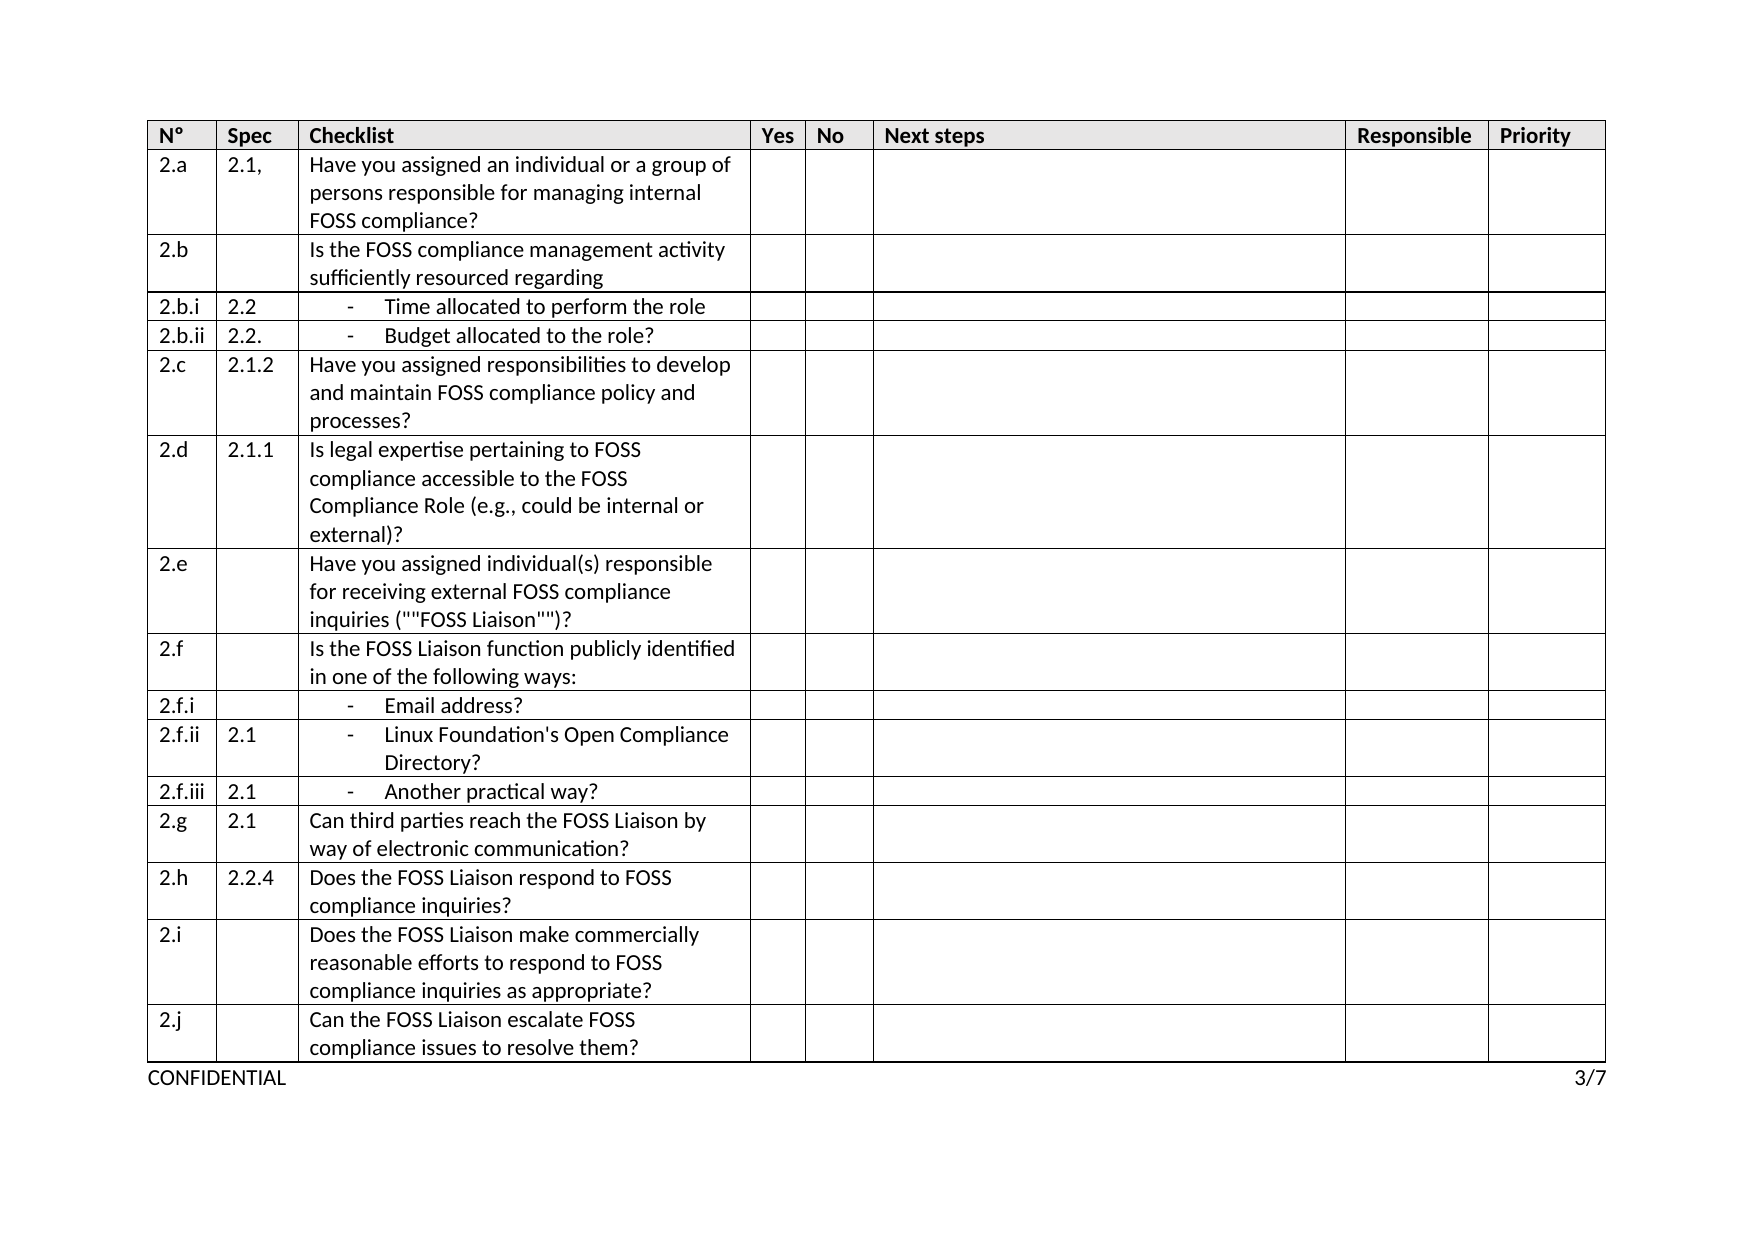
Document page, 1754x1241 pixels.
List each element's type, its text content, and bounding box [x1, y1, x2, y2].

table_cell [217, 691, 298, 719]
table_cell [1346, 321, 1488, 349]
table_cell [1489, 806, 1605, 862]
table_header Responsible [1346, 121, 1488, 149]
table_cell [751, 720, 805, 776]
table_header No [806, 121, 873, 149]
table_header Nº [148, 121, 216, 149]
table_cell [806, 1005, 873, 1061]
table_cell [806, 436, 873, 548]
table_cell [1489, 549, 1605, 633]
table_cell [751, 150, 805, 234]
table_cell [1346, 863, 1488, 919]
table_cell [751, 920, 805, 1004]
table_cell 2.c [148, 351, 216, 434]
table_cell [874, 863, 1345, 919]
table_cell [751, 436, 805, 548]
table_cell [874, 691, 1345, 719]
table_cell 2.1.2 [217, 351, 298, 434]
table_cell [1489, 150, 1605, 234]
table_cell [751, 806, 805, 862]
table_cell Budget allocated to the role? [299, 321, 750, 349]
table_cell 2.d [148, 436, 216, 548]
table_cell [874, 720, 1345, 776]
table_cell [806, 235, 873, 291]
table_cell [806, 720, 873, 776]
table_cell [874, 920, 1345, 1004]
table_cell [751, 293, 805, 320]
table_header Yes [751, 121, 805, 149]
table_cell [1489, 777, 1605, 805]
table_cell [1346, 549, 1488, 633]
table_cell [217, 549, 298, 633]
table_cell Time allocated to perform the role [299, 293, 750, 320]
table_cell 2.1.1 [217, 436, 298, 548]
table_cell [1346, 293, 1488, 320]
table_cell [874, 1005, 1345, 1061]
table_cell 2.f.iii [148, 777, 216, 805]
table_cell 2.g [148, 806, 216, 862]
table_cell [1489, 720, 1605, 776]
table_cell 2.b.ii [148, 321, 216, 349]
table_cell [751, 351, 805, 434]
table_header Checklist [299, 121, 750, 149]
table_cell [1346, 351, 1488, 434]
table_cell [806, 549, 873, 633]
table_cell Email address? [299, 691, 750, 719]
table_cell [874, 806, 1345, 862]
table_cell Is legal expertise pertaining to FOSS compliance accessible to the FOSS Compliance Role (e.g., could be internal or external)? [299, 436, 750, 548]
table_cell 2.b [148, 235, 216, 291]
table_cell [874, 235, 1345, 291]
table_cell [751, 321, 805, 349]
table_header Priority [1489, 121, 1605, 149]
table_cell 2.j [148, 1005, 216, 1061]
table_cell [1489, 1005, 1605, 1061]
table_cell Does the FOSS Liaison respond to FOSS compliance inquiries? [299, 863, 750, 919]
table_cell [751, 634, 805, 690]
table_cell [874, 293, 1345, 320]
table_cell [806, 321, 873, 349]
table_cell [1346, 150, 1488, 234]
table_cell [1489, 235, 1605, 291]
table_cell 2.1 [217, 720, 298, 776]
table_cell 2.2 [217, 293, 298, 320]
table_cell [217, 634, 298, 690]
table_cell [751, 235, 805, 291]
table_cell Does the FOSS Liaison make commercially reasonable efforts to respond to FOSS compliance inquiries as appropriate? [299, 920, 750, 1004]
table_cell [874, 777, 1345, 805]
table_cell Have you assigned responsibilities to develop and maintain FOSS compliance policy and processes? [299, 351, 750, 434]
table_cell Is the FOSS Liaison function publicly identified in one of the following ways: [299, 634, 750, 690]
table_cell 2.1 [217, 806, 298, 862]
table_cell Have you assigned individual(s) responsible for receiving external FOSS compliance inquiries (""FOSS Liaison"")? [299, 549, 750, 633]
table_cell [874, 549, 1345, 633]
table_cell [1346, 920, 1488, 1004]
table_cell [1346, 436, 1488, 548]
table_cell [751, 549, 805, 633]
table_cell [1346, 806, 1488, 862]
table_cell 2.b.i [148, 293, 216, 320]
table_cell [1346, 1005, 1488, 1061]
table_cell [806, 150, 873, 234]
table_cell Is the FOSS compliance management activity sufficiently resourced regarding [299, 235, 750, 291]
table_cell 2.f.ii [148, 720, 216, 776]
table_cell [1489, 691, 1605, 719]
table_cell [1489, 321, 1605, 349]
table_cell [217, 1005, 298, 1061]
table_cell [751, 691, 805, 719]
table_cell [1489, 351, 1605, 434]
table_cell 2.f [148, 634, 216, 690]
table_header Spec [217, 121, 298, 149]
table_cell 2.2. [217, 321, 298, 349]
table_cell [874, 436, 1345, 548]
table_cell [1346, 777, 1488, 805]
table_cell [806, 634, 873, 690]
table_cell [1489, 436, 1605, 548]
table_cell [806, 691, 873, 719]
table_cell [1489, 293, 1605, 320]
table_cell Have you assigned an individual or a group of persons responsible for managing internal FOSS compliance? [299, 150, 750, 234]
table_cell [874, 634, 1345, 690]
table_cell Can third parties reach the FOSS Liaison by way of electronic communication? [299, 806, 750, 862]
table_cell [806, 293, 873, 320]
table_cell 2.h [148, 863, 216, 919]
table_cell [217, 235, 298, 291]
table_cell [1346, 235, 1488, 291]
table_header Next steps [874, 121, 1345, 149]
table_cell 2.f.i [148, 691, 216, 719]
table_cell [1346, 720, 1488, 776]
table_cell 2.1, [217, 150, 298, 234]
table_cell 2.1 [217, 777, 298, 805]
table_cell [806, 351, 873, 434]
table_cell [217, 920, 298, 1004]
table_cell [806, 777, 873, 805]
table_cell 2.e [148, 549, 216, 633]
table_cell [751, 1005, 805, 1061]
table_cell [806, 863, 873, 919]
table_cell 2.i [148, 920, 216, 1004]
table_cell [874, 150, 1345, 234]
table_cell Another practical way? [299, 777, 750, 805]
table_cell [1489, 920, 1605, 1004]
table_cell Linux Foundation's Open Compliance Directory? [299, 720, 750, 776]
table_cell [1346, 634, 1488, 690]
table_cell [751, 863, 805, 919]
table_cell [751, 777, 805, 805]
table_cell Can the FOSS Liaison escalate FOSS compliance issues to resolve them? [299, 1005, 750, 1061]
table_cell [1489, 634, 1605, 690]
table_cell 2.2.4 [217, 863, 298, 919]
table_cell [806, 920, 873, 1004]
table_cell [1489, 863, 1605, 919]
table_cell [806, 806, 873, 862]
table_cell 2.a [148, 150, 216, 234]
table_cell [874, 351, 1345, 434]
table_cell [874, 321, 1345, 349]
table_cell [1346, 691, 1488, 719]
